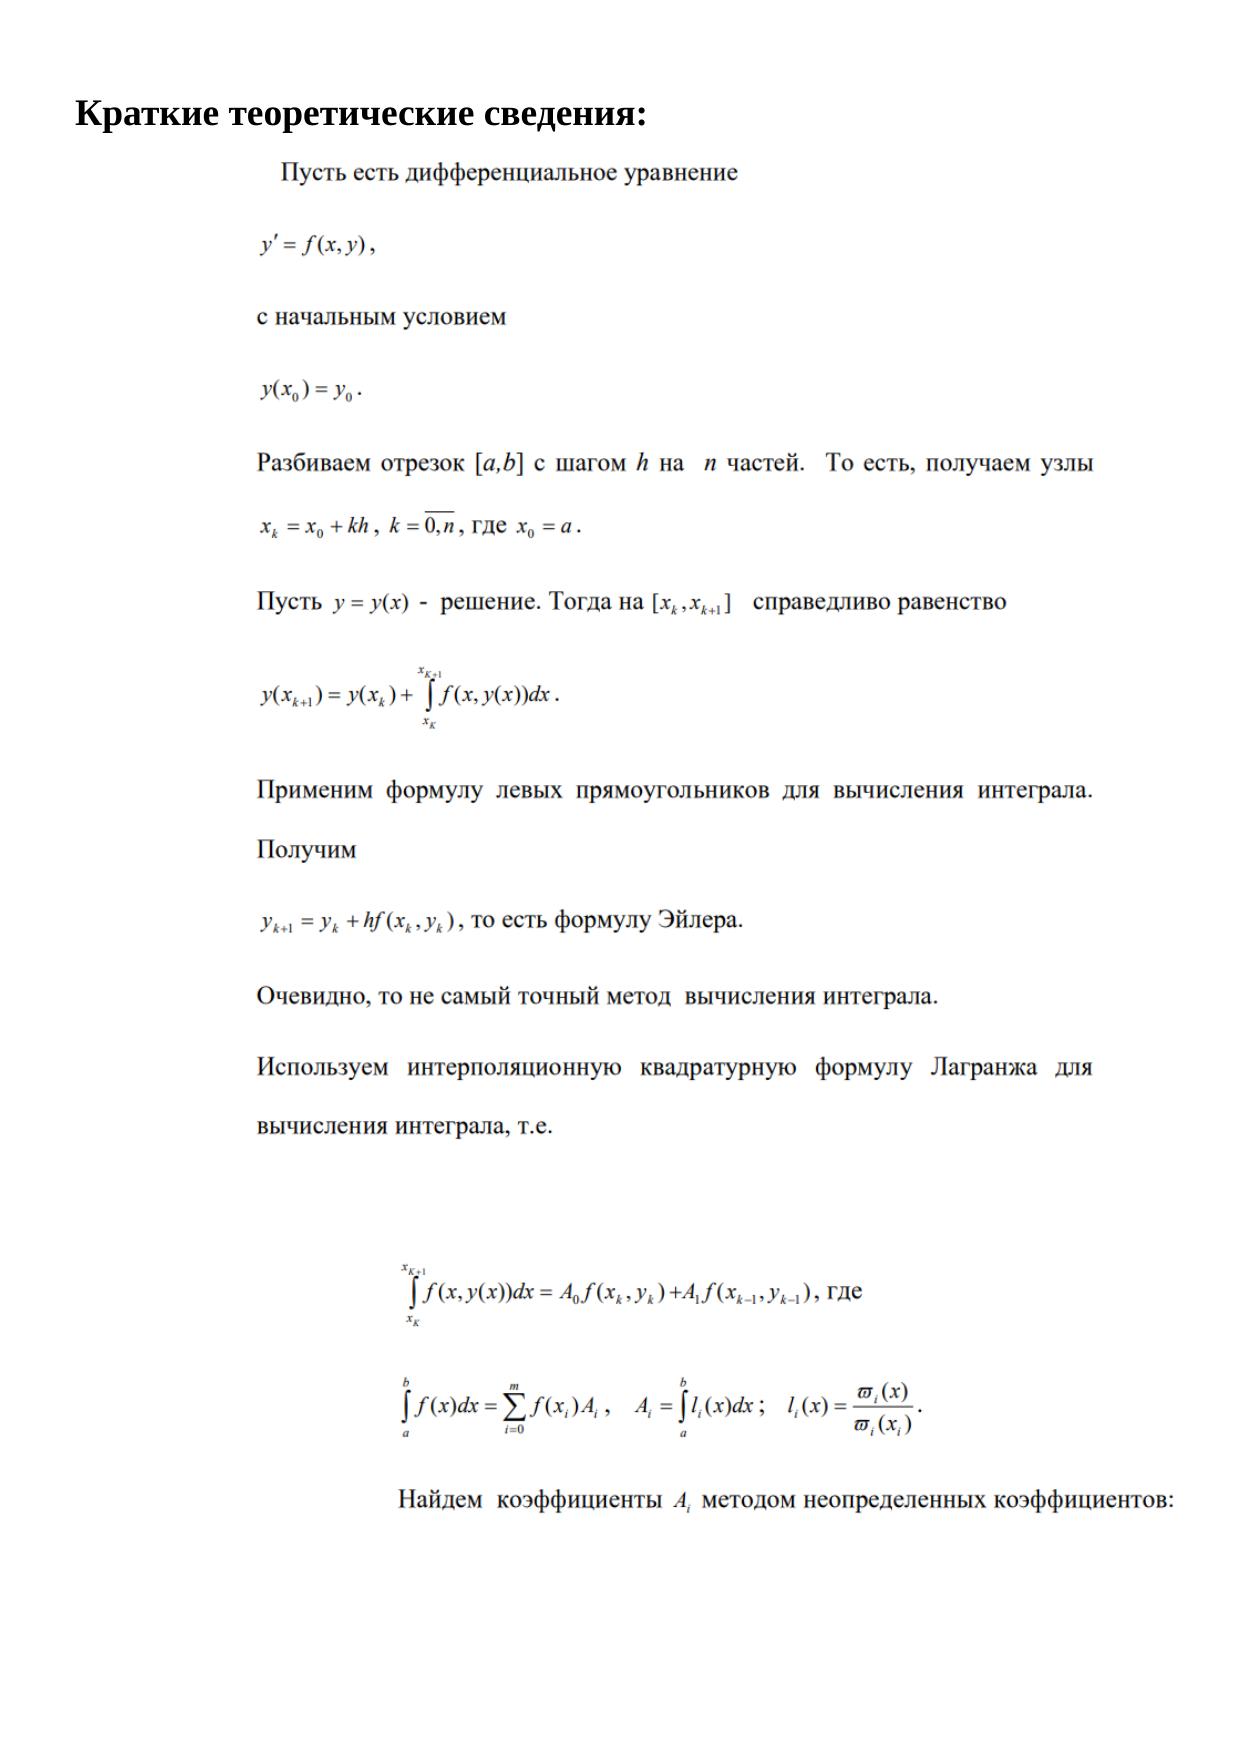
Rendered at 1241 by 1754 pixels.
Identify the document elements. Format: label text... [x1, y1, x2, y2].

text Краткие теоретические сведения: [75, 90, 1165, 133]
